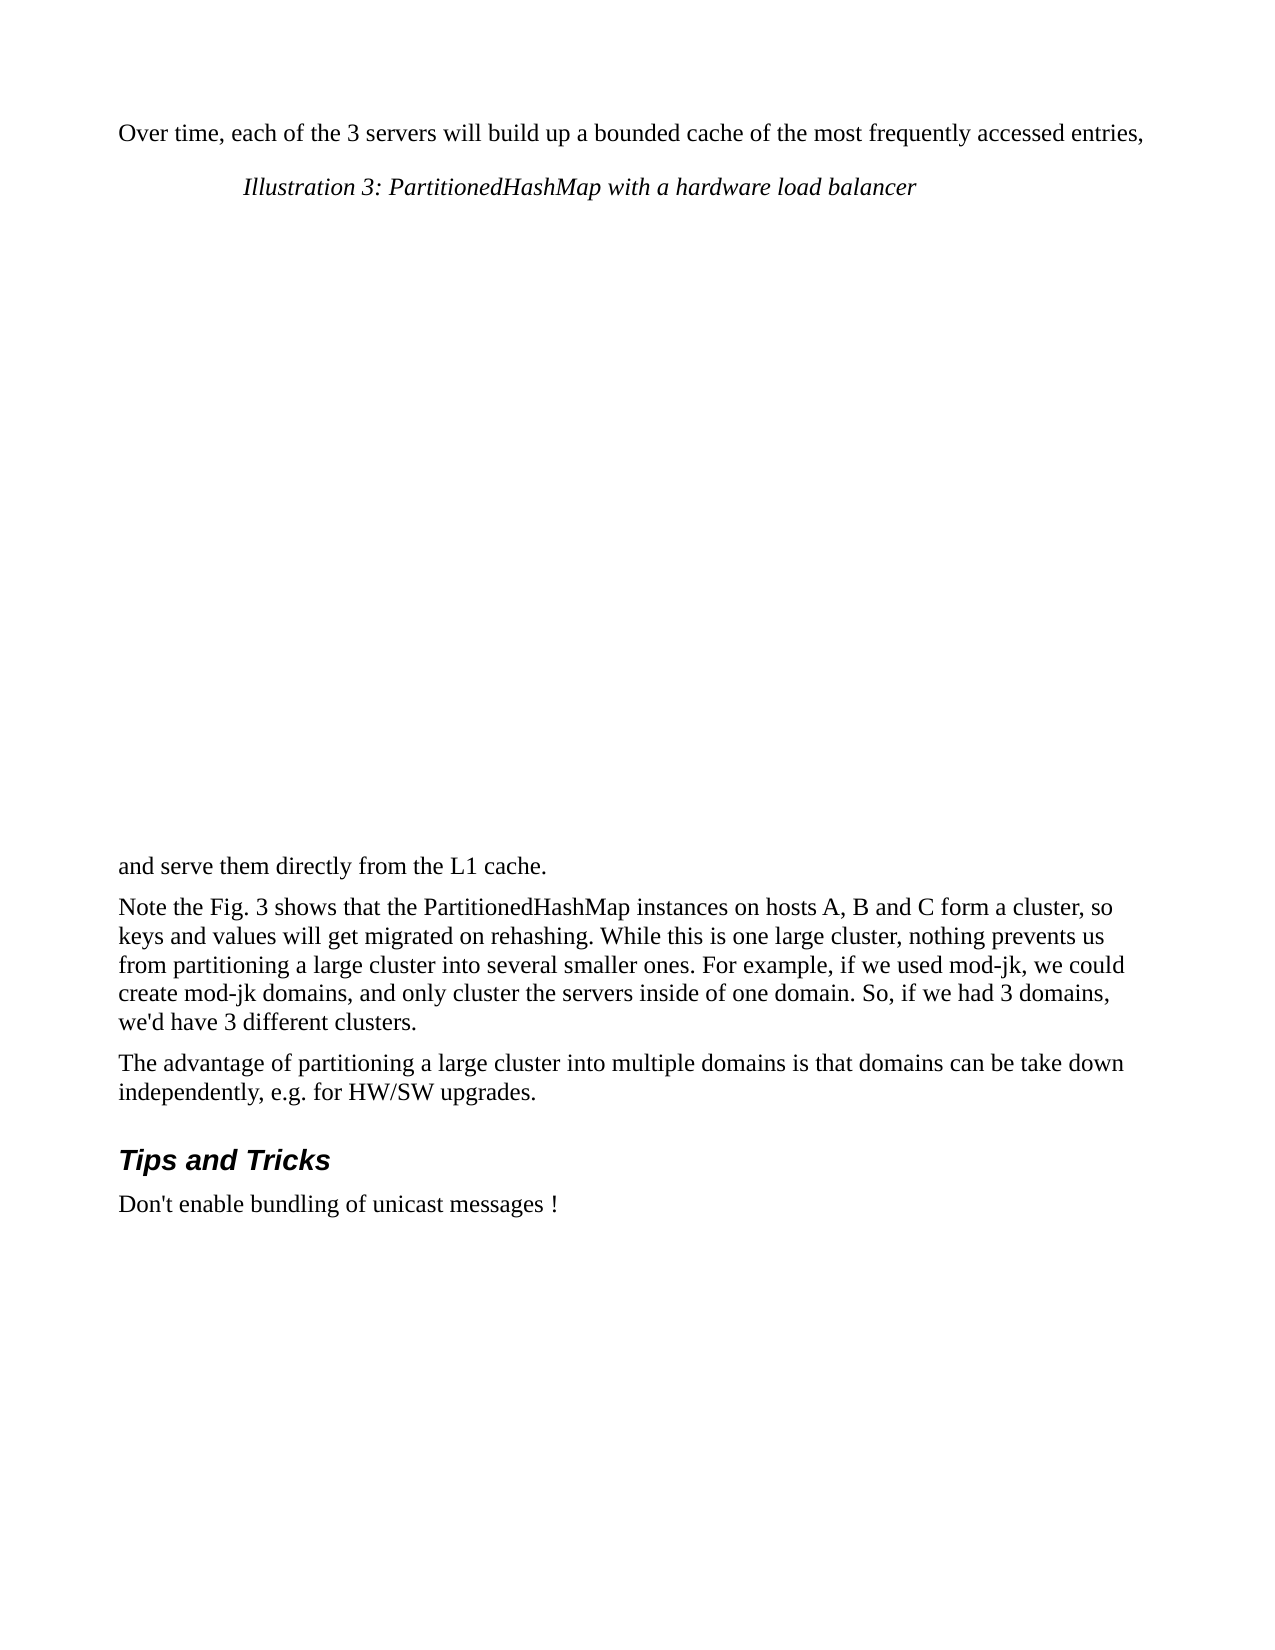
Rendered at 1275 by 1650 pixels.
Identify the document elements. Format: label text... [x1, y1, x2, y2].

text The advantage of partitioning a large cluster into multiple domains is that domains can be take down independently, e.g. for HW/SW upgrades. [118, 1048, 1157, 1106]
text and serve them directly from the L1 cache. [118, 851, 1157, 880]
subtitle Tips and Tricks [118, 1143, 1157, 1177]
text Illustration 3: PartitionedHashMap with a hardware load balancer [243, 172, 1032, 201]
text Note the Fig. 3 shows that the PartitionedHashMap instances on hosts A, B and C form a cluster, so keys and values will get migrated on rehashing. While this is one large cluster, nothing prevents us from partitioning a large cluster into several smaller ones. For example, if we used mod-jk, we could create mod-jk domains, and only cluster the servers inside of one domain. So, if we had 3 domains, we'd have 3 different clusters. [118, 892, 1157, 1036]
text Over time, each of the 3 servers will build up a bounded cache of the most frequently accessed entries, [118, 118, 1157, 147]
text Don't enable bundling of unicast messages ! [118, 1189, 1157, 1218]
